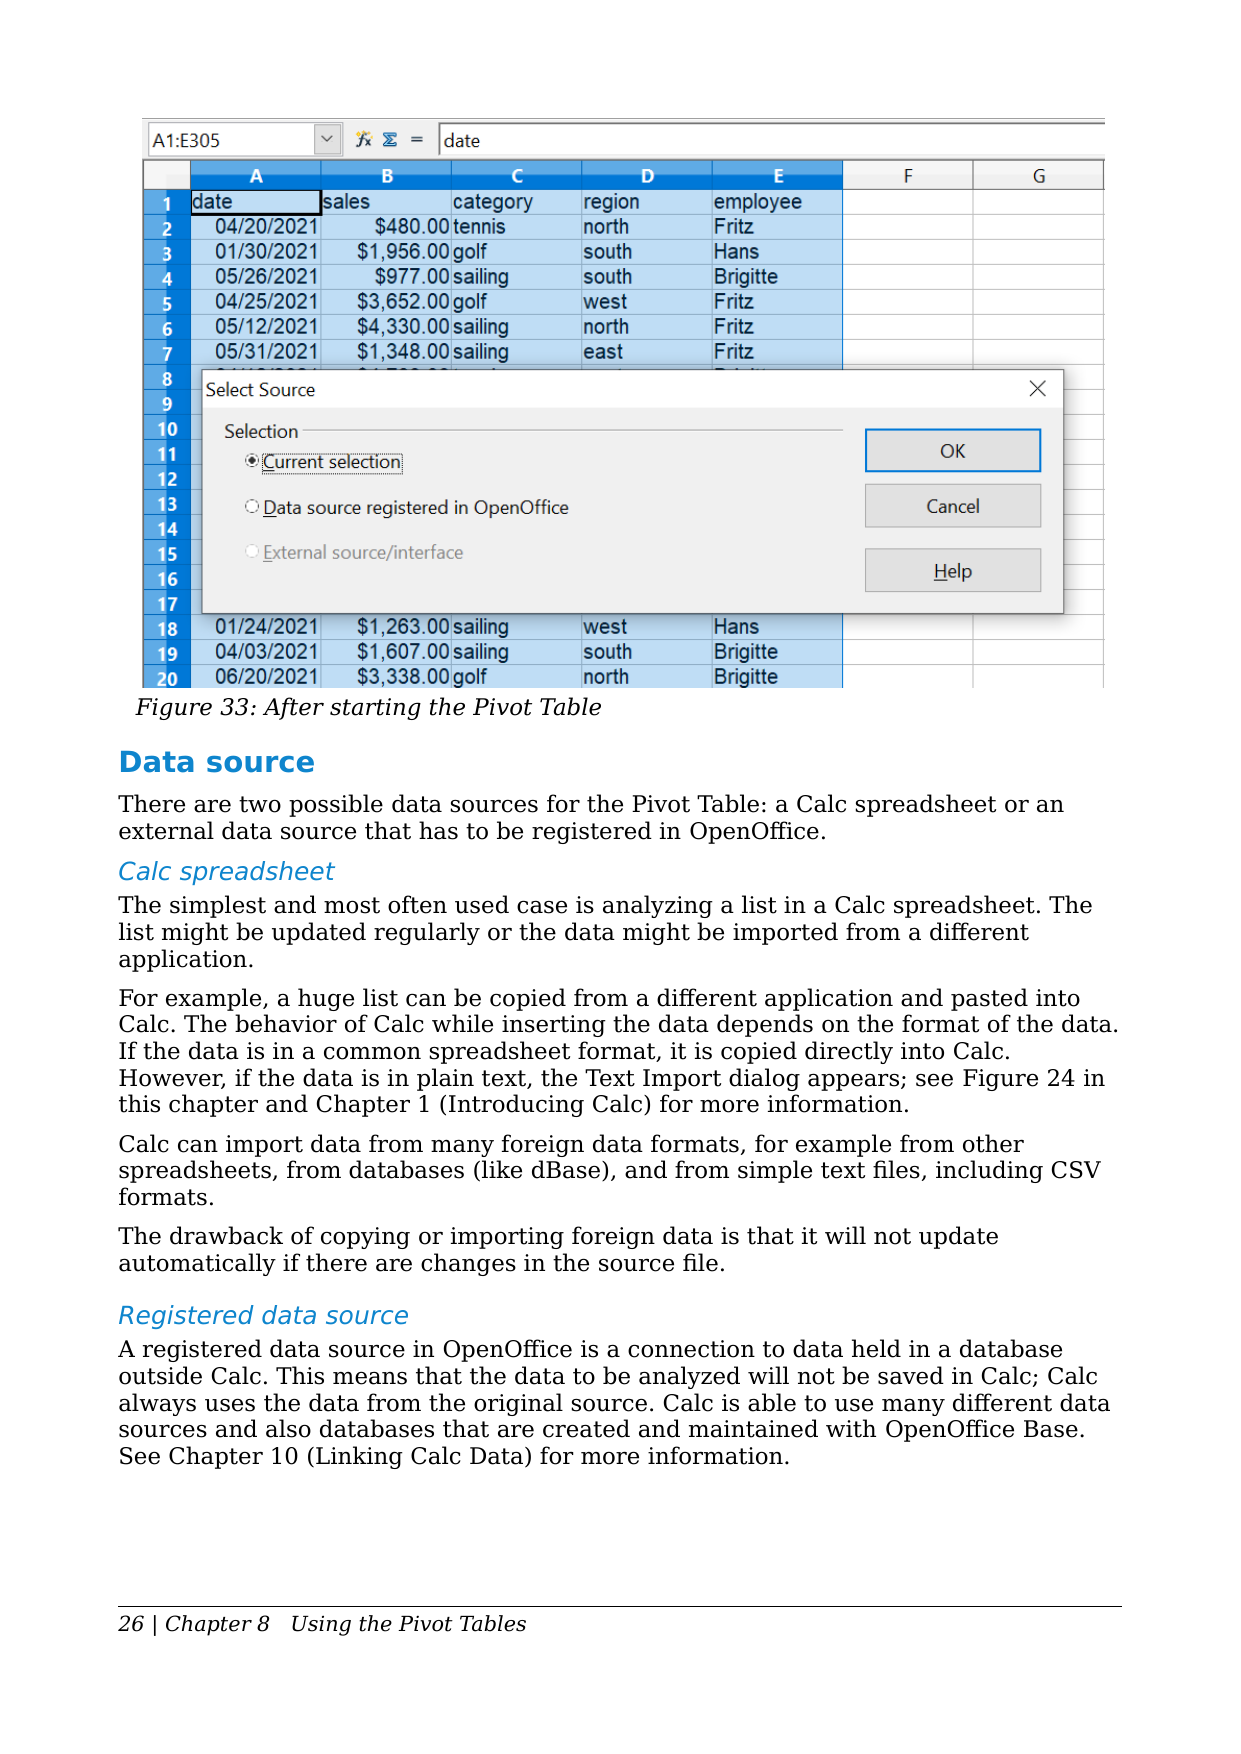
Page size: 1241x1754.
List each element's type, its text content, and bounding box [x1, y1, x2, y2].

text The drawback of copying or importing foreign data is that it will not update automatically if there are changes in the source file. [118, 1223, 1122, 1277]
text Calc can import data from many foreign data formats, for example from other spreadsheets, from databases (like dBase), and from simple text files, including CSV formats. [118, 1131, 1122, 1211]
picture [142, 118, 1105, 688]
text There are two possible data sources for the Pivot Table: a Calc spreadsheet or an external data source that has to be registered in OpenOffice. [118, 792, 1122, 845]
text For example, a huge list can be copied from a different application and pasted into Calc. The behavior of Calc while inserting the data depends on the format of the data. If the data is in a common spreadsheet format, it is copied directly into Calc. However, if the data is in plain text, the Text Import dialog appears; see Figure 24 in this chapter and Chapter 1 (Introducing Calc) for more information. [118, 985, 1122, 1118]
subtitle Calc spreadsheet [118, 857, 1122, 886]
subtitle Registered data source [118, 1301, 1122, 1330]
text A registered data source in OpenOffice is a connection to data held in a database outside Calc. This means that the data to be analyzed will not be saved in Calc; Calc always uses the data from the original source. Calc is able to use many different data sources and also databases that are created and maintained with OpenOffice Base. See Chapter 10 (Linking Calc Data) for more information. [118, 1336, 1122, 1470]
subtitle Data source [118, 745, 1122, 779]
text The simplest and most often used case is analyzing a list in a Calc spreadsheet. The list might be updated regularly or the data might be imported from a different application. [118, 892, 1122, 972]
text Figure 33: After starting the Pivot Table [136, 694, 1104, 721]
